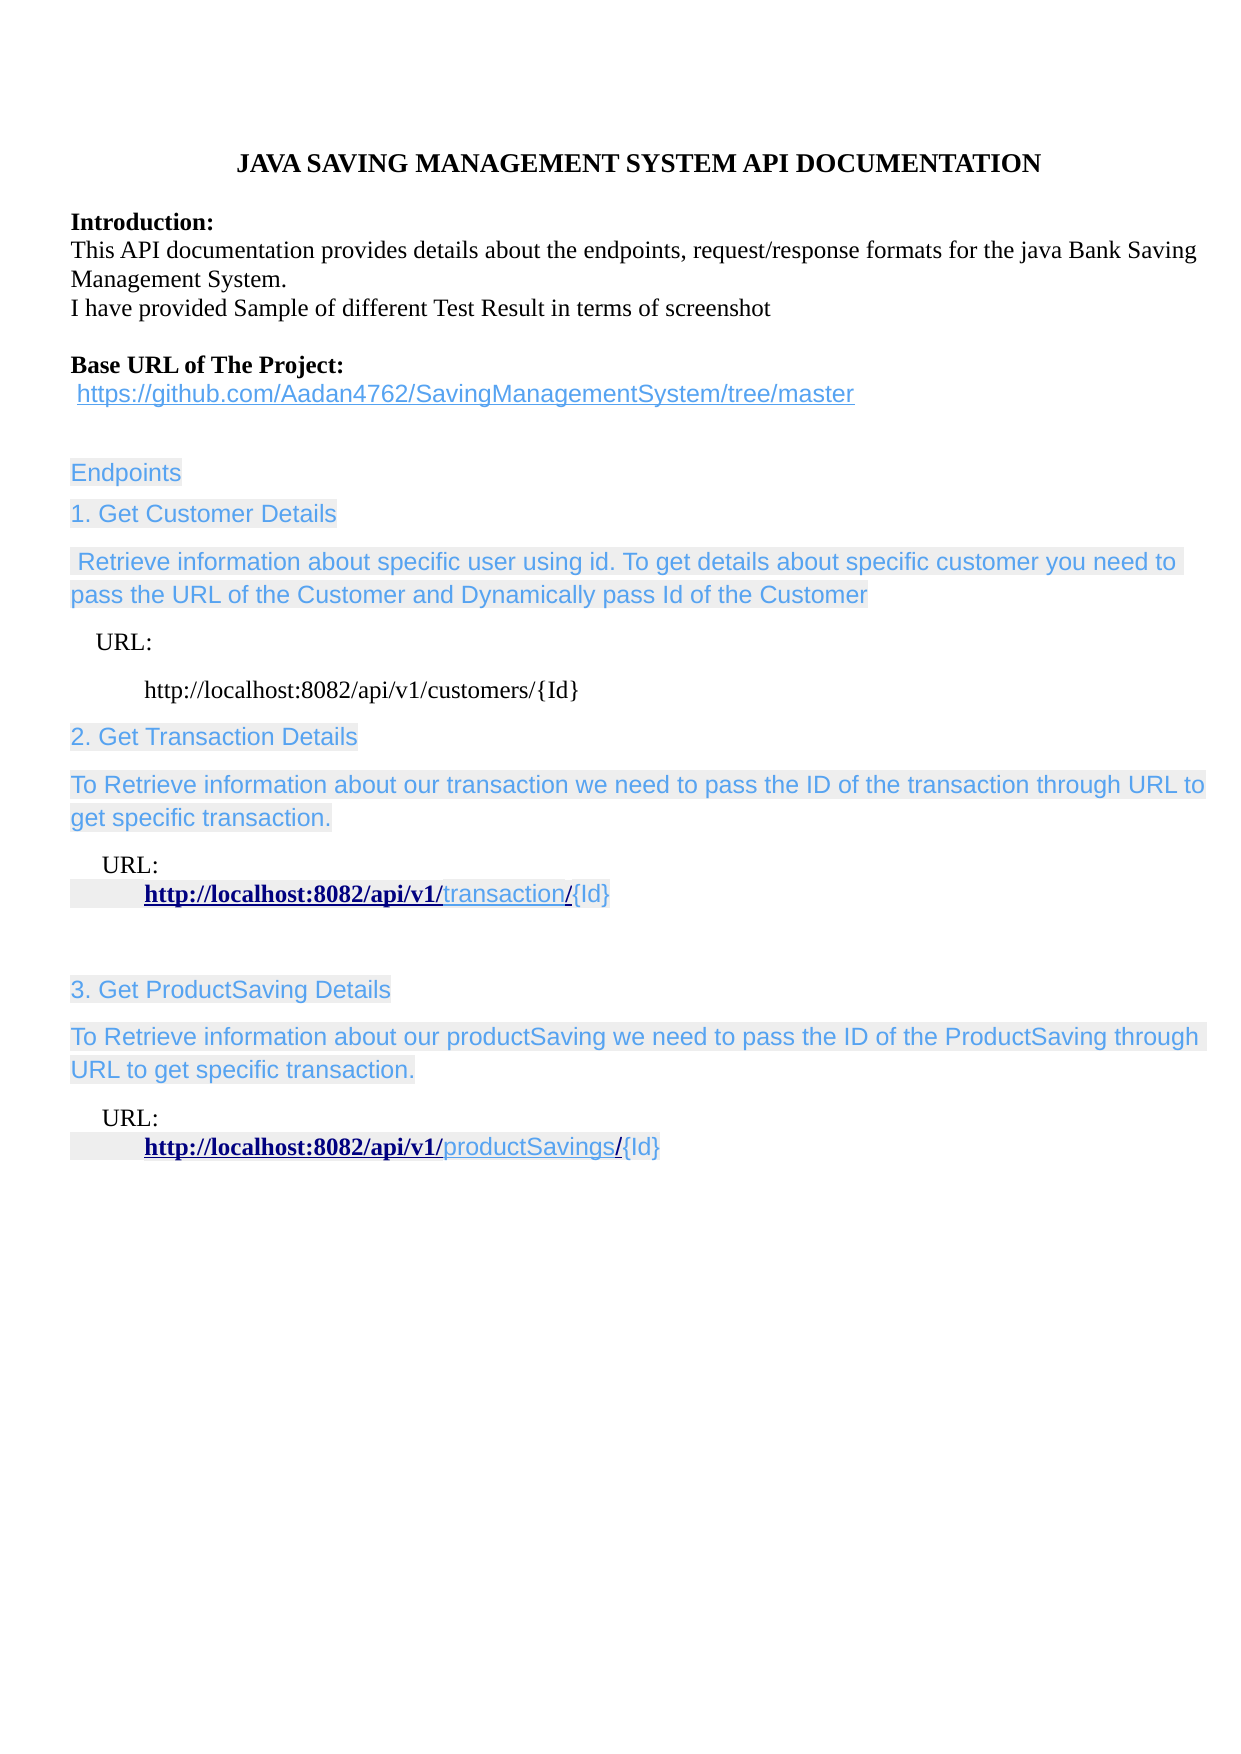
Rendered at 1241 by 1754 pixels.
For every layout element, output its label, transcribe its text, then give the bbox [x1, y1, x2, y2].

text I have provided Sample of different Test Result in terms of screenshot [70, 293, 1208, 322]
text http://localhost:8082/api/v1/transaction/{Id} [70, 879, 1208, 908]
text https://github.com/Aadan4762/SavingManagementSystem/tree/master [70, 379, 1208, 408]
text URL: [70, 627, 1208, 656]
subtitle Endpoints [70, 458, 1208, 486]
text http://localhost:8082/api/v1/customers/{Id} [70, 675, 1208, 703]
text This API documentation provides details about the endpoints, request/response formats for the java Bank Saving Management System. [70, 236, 1208, 293]
text To Retrieve information about our transaction we need to pass the ID of the transaction through URL to get specific transaction. [70, 770, 1208, 832]
text 3. Get ProductSaving Details [70, 975, 1208, 1003]
text http://localhost:8082/api/v1/productSavings/{Id} [70, 1132, 1208, 1161]
text To Retrieve information about our productSaving we need to pass the ID of the ProductSaving through URL to get specific transaction. [70, 1022, 1208, 1084]
text Retrieve information about specific user using id. To get details about specific customer you need to pass the URL of the Customer and Dynamically pass Id of the Customer [70, 547, 1208, 608]
text URL: [70, 1103, 1208, 1132]
text JAVA SAVING MANAGEMENT SYSTEM API DOCUMENTATION [70, 147, 1208, 178]
text 2. Get Transaction Details [70, 722, 1208, 751]
text URL: [70, 851, 1208, 879]
text Introduction: [70, 207, 1208, 236]
text 1. Get Customer Details [70, 499, 1208, 528]
text Base URL of The Project: [70, 351, 1208, 379]
